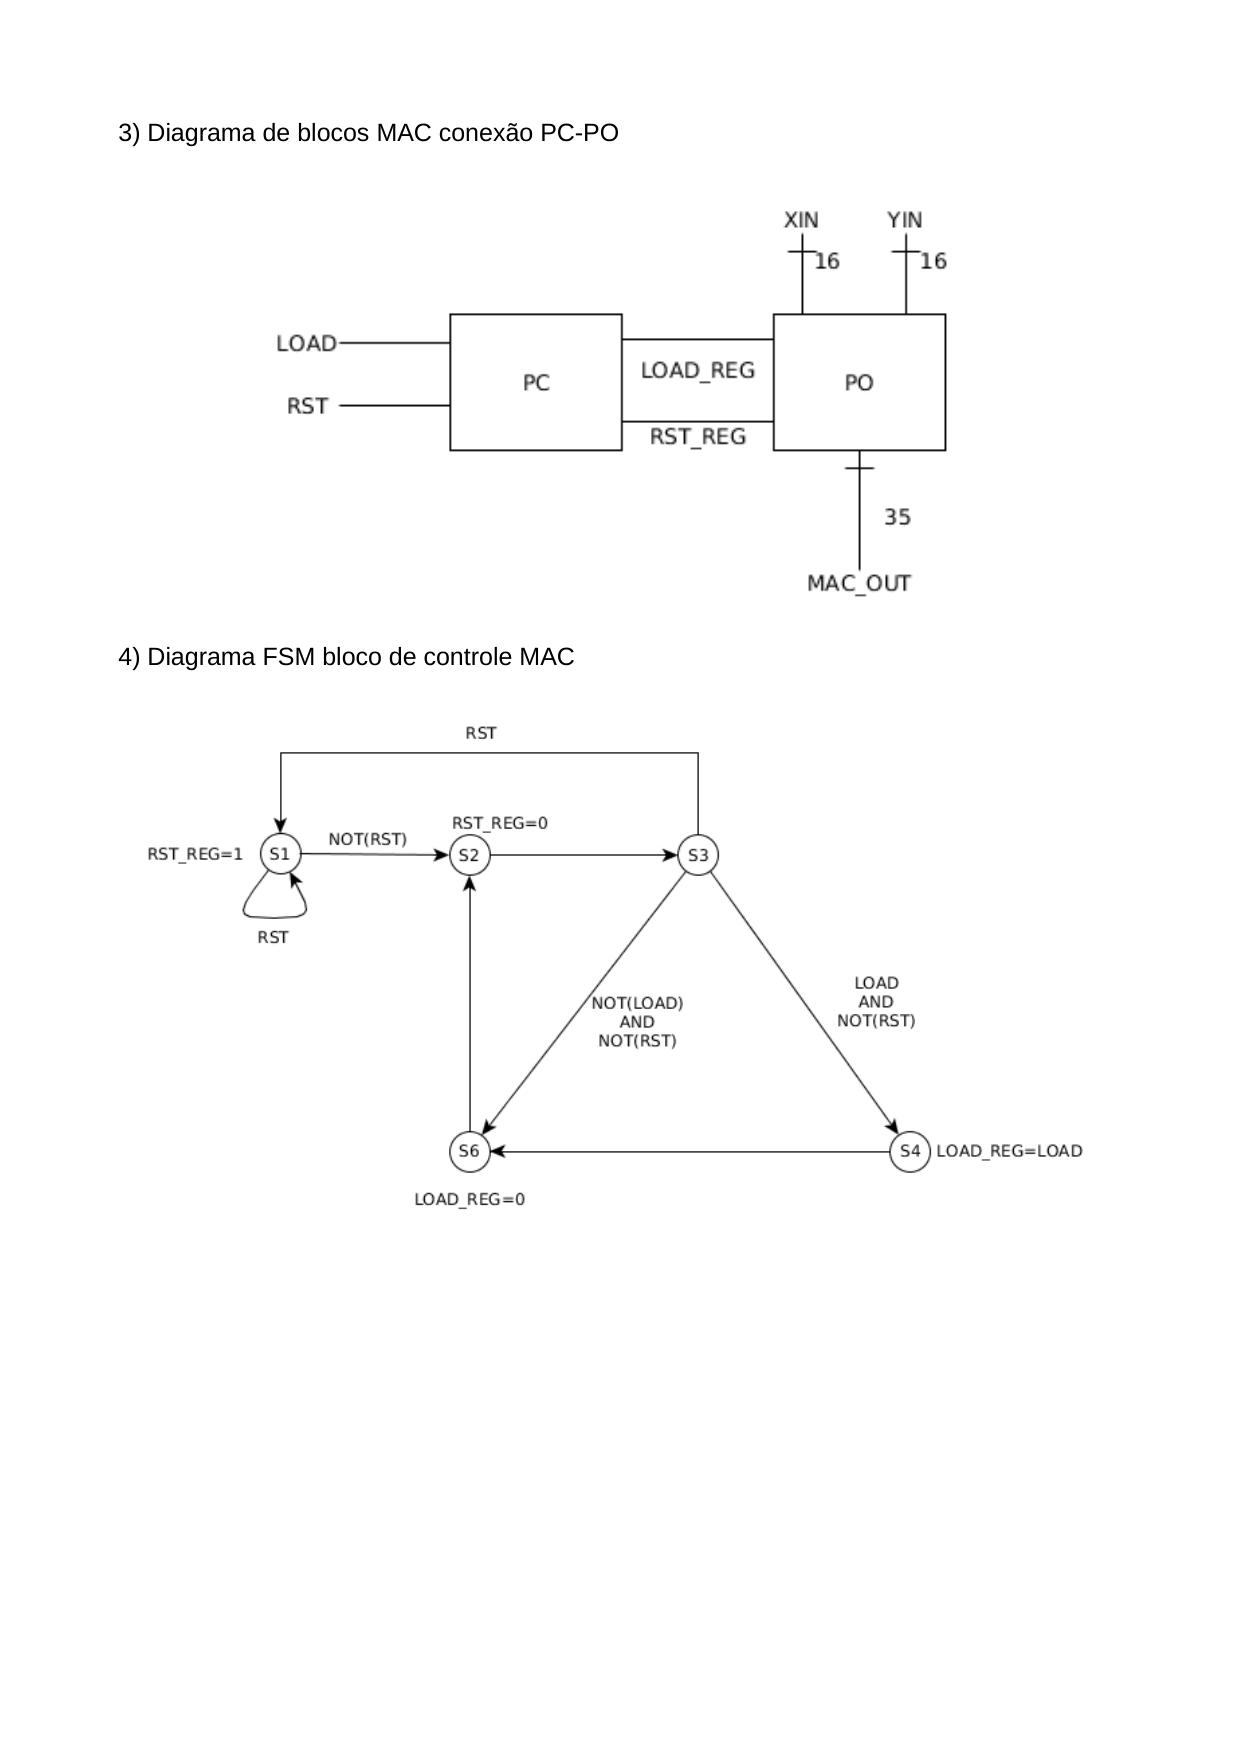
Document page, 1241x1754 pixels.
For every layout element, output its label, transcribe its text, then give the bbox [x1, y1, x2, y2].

picture [118, 700, 1123, 1232]
picture [246, 176, 995, 627]
text 3) Diagrama de blocos MAC conexão PC-PO [118, 118, 1122, 147]
text 4) Diagrama FSM bloco de controle MAC [118, 642, 1122, 671]
